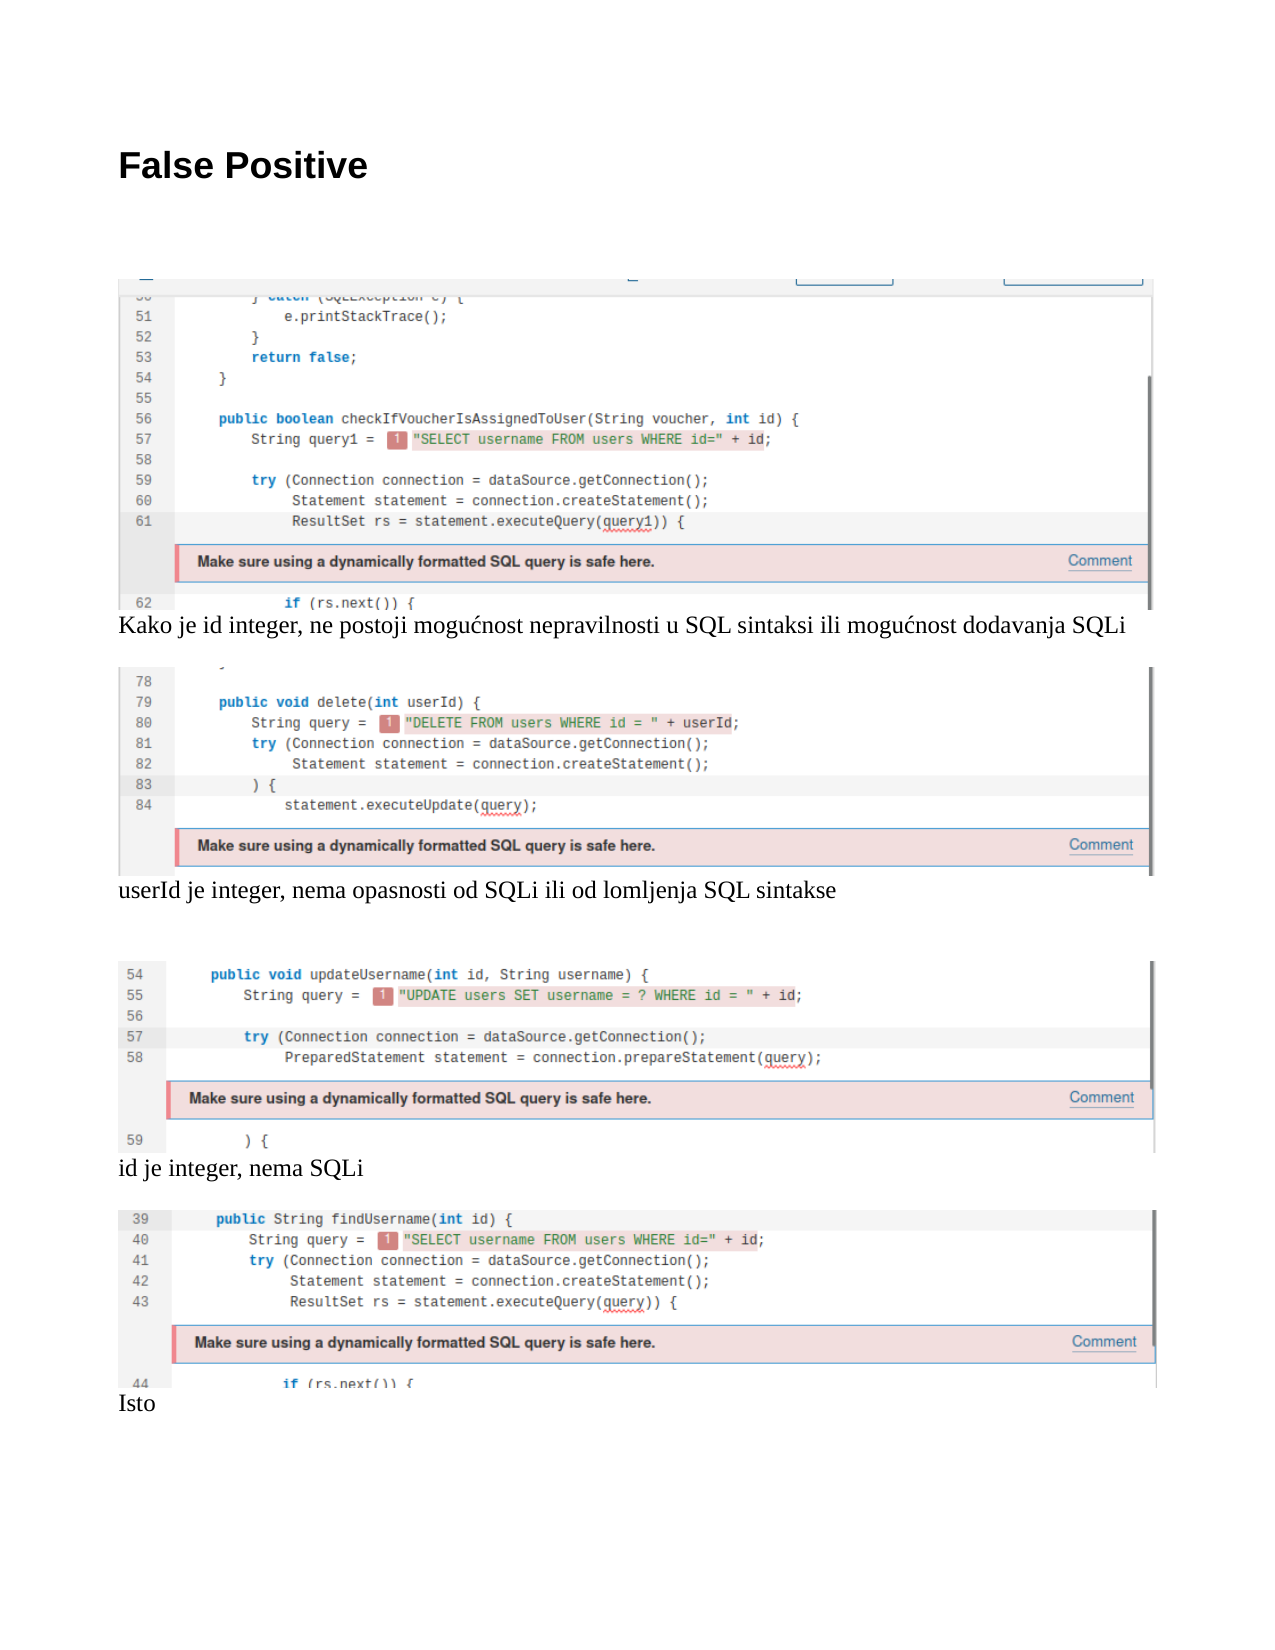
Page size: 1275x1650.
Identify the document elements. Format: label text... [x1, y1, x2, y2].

picture [118, 1210, 1157, 1388]
text userId je integer, nema opasnosti od SQLi ili od lomljenja SQL sintakse [118, 876, 1157, 904]
picture [118, 961, 1157, 1153]
picture [118, 279, 1157, 610]
subtitle False Positive [118, 143, 1157, 186]
text Kako je id integer, ne postoji mogućnost nepravilnosti u SQL sintaksi ili mogućnost dodavanja SQLi [118, 610, 1157, 638]
text Isto [118, 1388, 1157, 1416]
text id je integer, nema SQLi [118, 1153, 1157, 1182]
picture [118, 667, 1157, 876]
